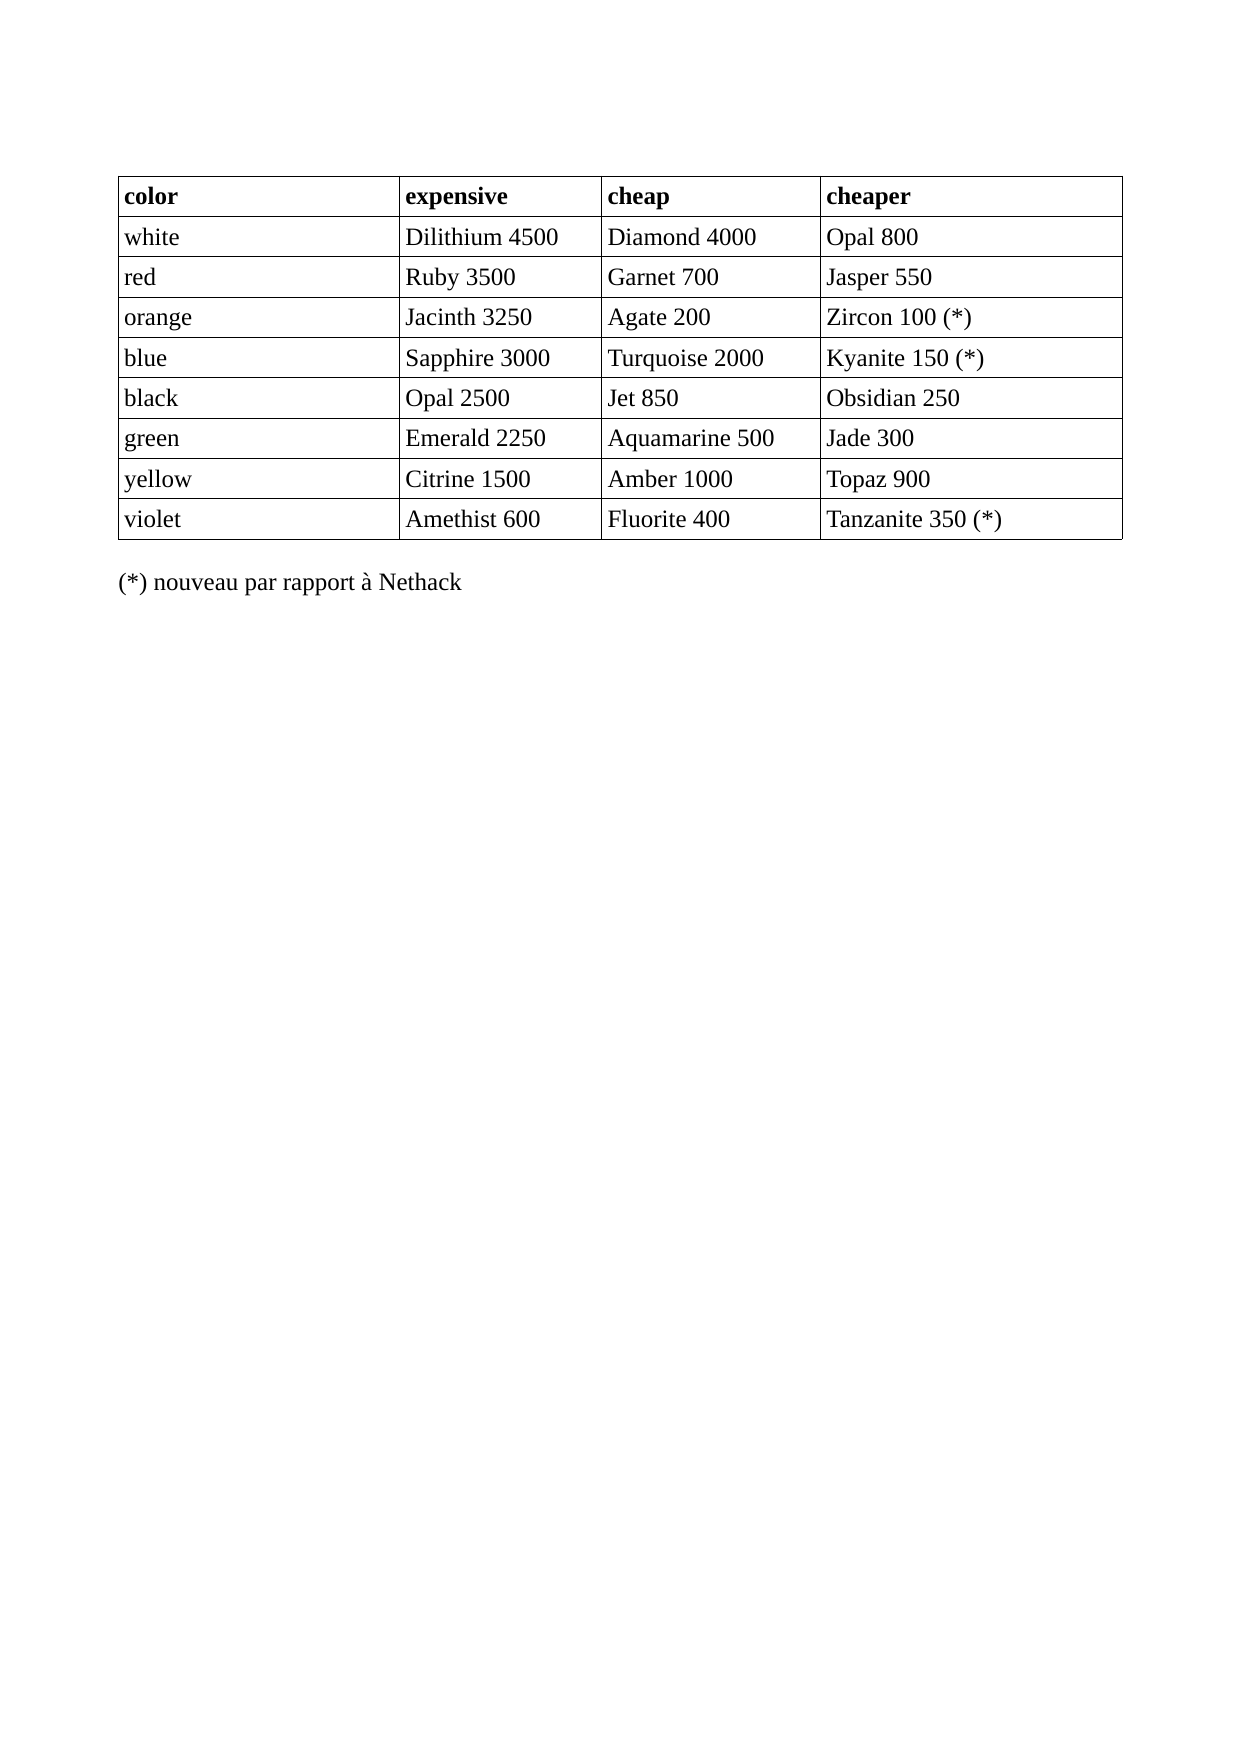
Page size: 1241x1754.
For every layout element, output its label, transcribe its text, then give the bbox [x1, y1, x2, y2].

table_cell Obsidian 250 [821, 378, 1122, 417]
table_cell white [119, 217, 399, 256]
table_header expensive [400, 177, 601, 216]
table_cell Jet 850 [602, 378, 820, 417]
table_cell Jacinth 3250 [400, 298, 601, 337]
table_cell Jade 300 [821, 419, 1122, 458]
table_cell Jasper 550 [821, 257, 1122, 297]
table_cell red [119, 257, 399, 297]
table_cell Kyanite 150 (*) [821, 338, 1122, 377]
table_cell green [119, 419, 399, 458]
table_cell Aquamarine 500 [602, 419, 820, 458]
table_header cheap [602, 177, 820, 216]
table_cell Opal 800 [821, 217, 1122, 256]
table_cell Diamond 4000 [602, 217, 820, 256]
table_cell Zircon 100 (*) [821, 298, 1122, 337]
table_cell Fluorite 400 [602, 499, 820, 538]
table_header color [119, 177, 399, 216]
table_cell Garnet 700 [602, 257, 820, 297]
table_cell violet [119, 499, 399, 538]
table_cell Citrine 1500 [400, 459, 601, 498]
table_cell Tanzanite 350 (*) [821, 499, 1122, 538]
table_cell Sapphire 3000 [400, 338, 601, 377]
table_cell Agate 200 [602, 298, 820, 337]
table_cell Topaz 900 [821, 459, 1122, 498]
table_cell Amber 1000 [602, 459, 820, 498]
table_cell blue [119, 338, 399, 377]
table_cell Turquoise 2000 [602, 338, 820, 377]
table_cell Emerald 2250 [400, 419, 601, 458]
table_cell yellow [119, 459, 399, 498]
table_cell Amethist 600 [400, 499, 601, 538]
text (*) nouveau par rapport à Nethack [118, 567, 1122, 596]
table_cell Opal 2500 [400, 378, 601, 417]
table_cell Dilithium 4500 [400, 217, 601, 256]
table_header cheaper [821, 177, 1122, 216]
table_cell Ruby 3500 [400, 257, 601, 297]
table_cell orange [119, 298, 399, 337]
table_cell black [119, 378, 399, 417]
